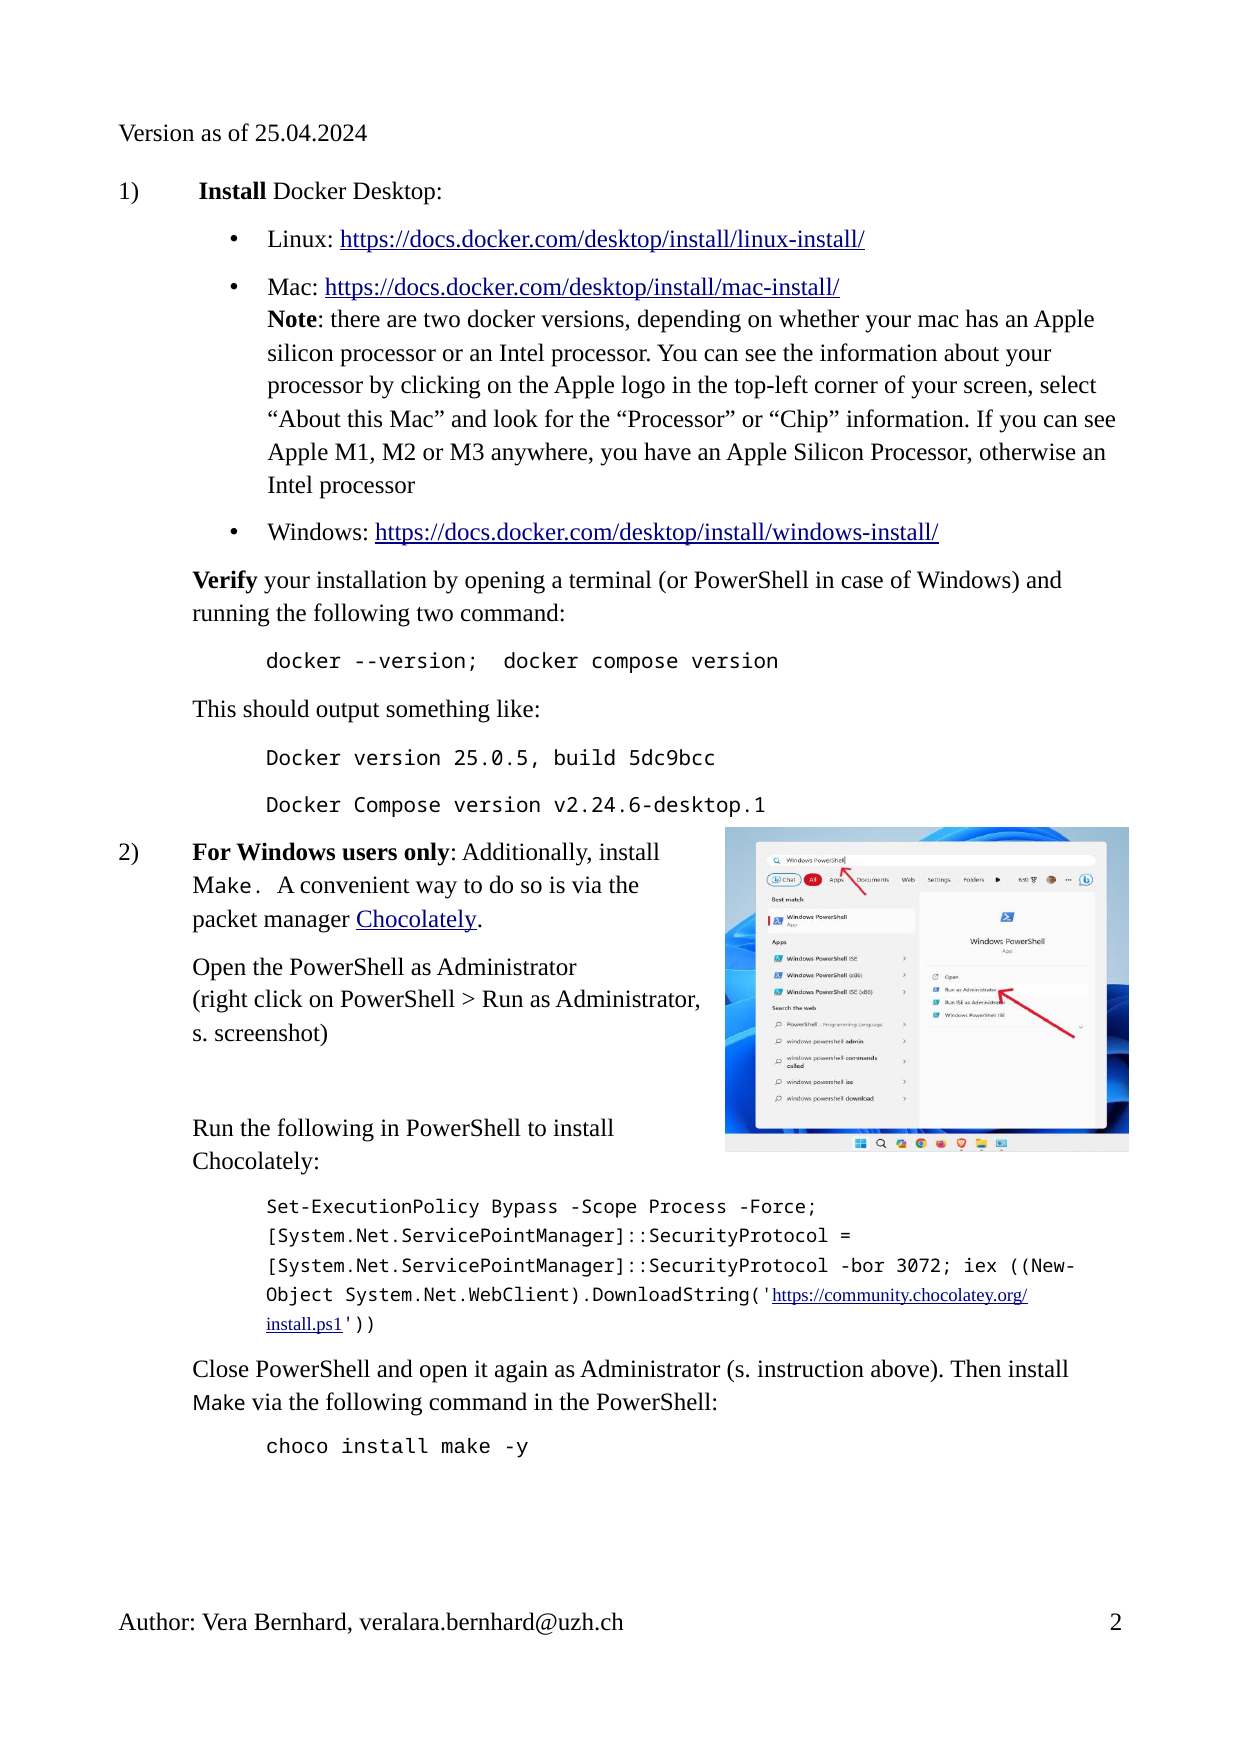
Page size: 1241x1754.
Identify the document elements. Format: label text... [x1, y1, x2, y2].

text Run the following in PowerShell to install Chocolately: [192, 1113, 1122, 1174]
text Docker version 25.0.5, build 5dc9bcc [192, 742, 1122, 771]
text Verify your installation by opening a terminal (or PowerShell in case of Windows) and running the following two command: [118, 565, 1122, 627]
text Open the PowerShell as Administrator (right click on PowerShell > Run as Administrator, s. screenshot) [192, 952, 725, 1046]
text Close PowerShell and open it again as Administrator (s. instruction above). Then install Make via the following command in the PowerShell: [192, 1354, 1122, 1417]
picture [725, 827, 1129, 1152]
text This should output something like: [118, 694, 1122, 723]
text Docker Compose version v2.24.6-desktop.1 [192, 790, 1122, 818]
text Set-ExecutionPolicy Bypass -Scope Process -Force; [System.Net.ServicePointManager]::SecurityProtocol = [System.Net.ServicePointManager]::SecurityProtocol -bor 3072; iex ((New-Object System.Net.WebClient).DownloadString('https://community.chocolatey.org/install.ps1')) [266, 1193, 1122, 1336]
list Mac: https://docs.docker.com/desktop/install/mac-install/ Note: there are two docker versions, depending on whether your mac has an Apple silicon processor or an Intel processor. You can see the information about your processor by clicking on the Apple logo in the top-left corner of your screen, select “About this Mac” and look for the “Processor” or “Chip” information. If you can see Apple M1, M2 or M3 anywhere, you have an Apple Silicon Processor, otherwise an Intel processor [229, 272, 1122, 498]
text 2) For Windows users only: Additionally, install Make. A convenient way to do so is via the packet manager Chocolately. [118, 837, 725, 933]
text choco install make -y [266, 1436, 1122, 1459]
list Windows: https://docs.docker.com/desktop/install/windows-install/ [229, 517, 1122, 546]
text docker --version; docker compose version [192, 646, 1122, 675]
list Linux: https://docs.docker.com/desktop/install/linux-install/ [229, 224, 1122, 253]
text 1) Install Docker Desktop: [118, 176, 1122, 205]
